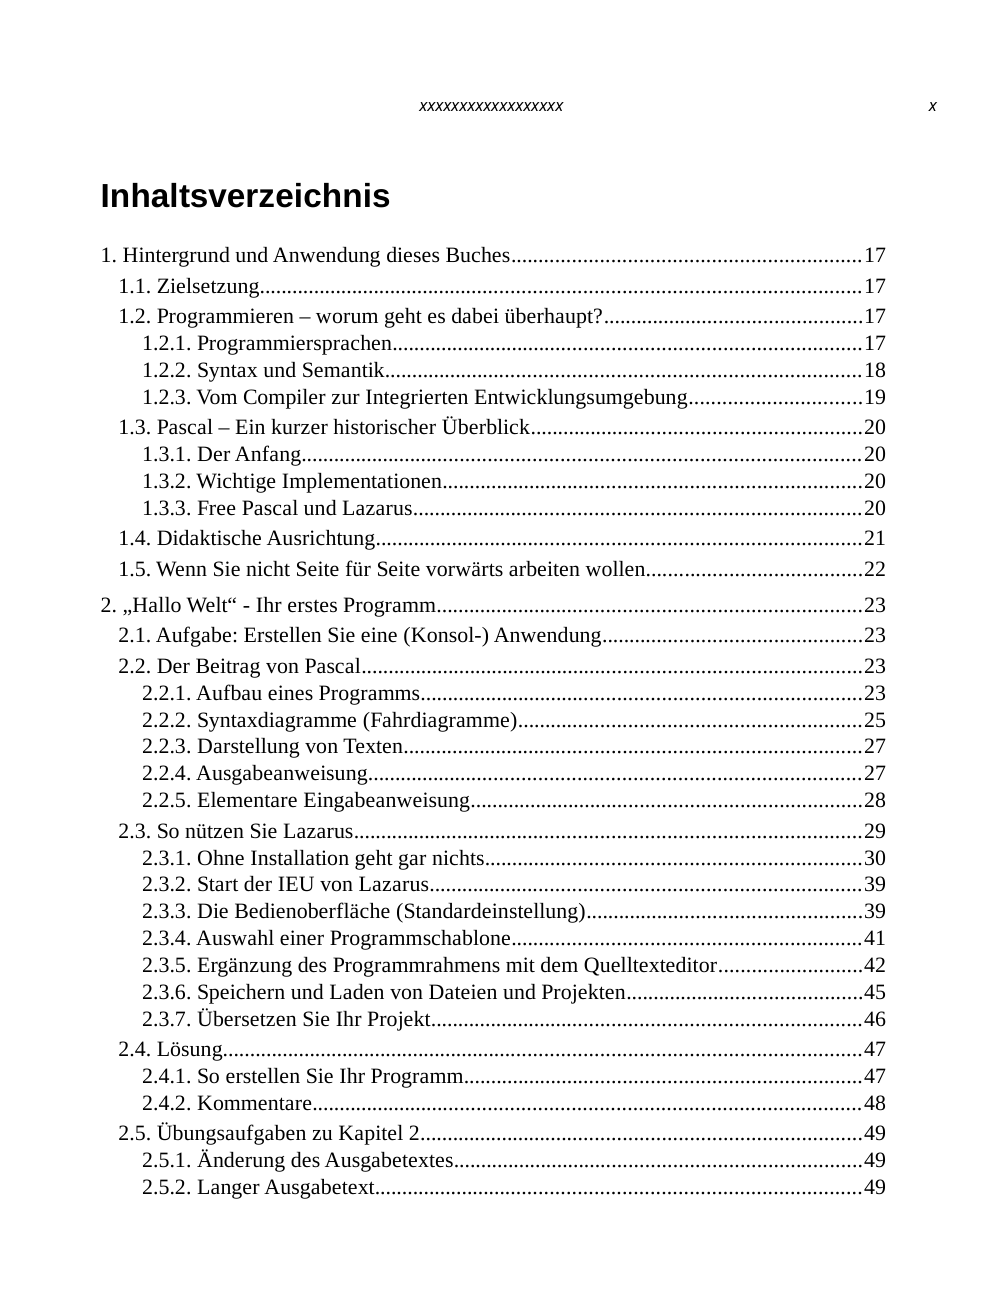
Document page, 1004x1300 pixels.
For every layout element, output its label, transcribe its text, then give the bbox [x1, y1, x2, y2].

text 2.4.2. Kommentare 48 [142, 1091, 886, 1115]
text 1.4. Didaktische Ausrichtung 21 [118, 526, 886, 551]
text 2.2.5. Elementare Eingabeanweisung 28 [142, 788, 886, 813]
text 2.3.4. Auswahl einer Programmschablone 41 [142, 926, 886, 951]
text 2.3. So nützen Sie Lazarus 29 [118, 819, 886, 843]
text 2.4.1. So erstellen Sie Ihr Programm 47 [142, 1064, 886, 1088]
text 1.3.3. Free Pascal und Lazarus 20 [142, 496, 886, 520]
text 2.3.3. Die Bedienoberfläche (Standardeinstellung) 39 [142, 899, 886, 924]
text 2. „Hallo Welt“ - Ihr erstes Programm 23 [100, 593, 886, 617]
text 1.1. Zielsetzung 17 [118, 274, 886, 298]
text 2.3.5. Ergänzung des Programmrahmens mit dem Quelltexteditor 42 [142, 953, 886, 977]
text 2.2.2. Syntaxdiagramme (Fahrdiagramme) 25 [142, 708, 886, 732]
subtitle Inhaltsverzeichnis [100, 176, 886, 214]
text 1. Hintergrund und Anwendung dieses Buches 17 [100, 243, 886, 268]
text 2.1. Aufgabe: Erstellen Sie eine (Konsol-) Anwendung 23 [118, 623, 886, 648]
text 1.2.3. Vom Compiler zur Integrierten Entwicklungsumgebung 19 [142, 385, 886, 409]
text 2.2.1. Aufbau eines Programms 23 [142, 681, 886, 705]
text 1.2. Programmieren – worum geht es dabei überhaupt? 17 [118, 304, 886, 329]
text 1.5. Wenn Sie nicht Seite für Seite vorwärts arbeiten wollen....... 22 [118, 557, 886, 581]
text 1.2.2. Syntax und Semantik 18 [142, 358, 886, 382]
text 1.3. Pascal – Ein kurzer historischer Überblick 20 [118, 415, 886, 440]
text 2.5.2. Langer Ausgabetext 49 [142, 1175, 886, 1199]
text 2.5.1. Änderung des Ausgabetextes 49 [142, 1148, 886, 1173]
text 2.2.3. Darstellung von Texten 27 [142, 734, 886, 759]
text 2.2. Der Beitrag von Pascal 23 [118, 654, 886, 678]
text 2.3.1. Ohne Installation geht gar nichts 30 [142, 846, 886, 870]
text 2.2.4. Ausgabeanweisung 27 [142, 761, 886, 786]
text 2.3.6. Speichern und Laden von Dateien und Projekten 45 [142, 980, 886, 1004]
text 1.3.2. Wichtige Implementationen 20 [142, 469, 886, 493]
text 2.4. Lösung 47 [118, 1037, 886, 1062]
text 2.3.2. Start der IEU von Lazarus 39 [142, 872, 886, 897]
text 1.3.1. Der Anfang 20 [142, 442, 886, 467]
text 2.5. Übungsaufgaben zu Kapitel 2 49 [118, 1121, 886, 1146]
text 1.2.1. Programmiersprachen 17 [142, 331, 886, 356]
text 2.3.7. Übersetzen Sie Ihr Projekt 46 [142, 1007, 886, 1031]
